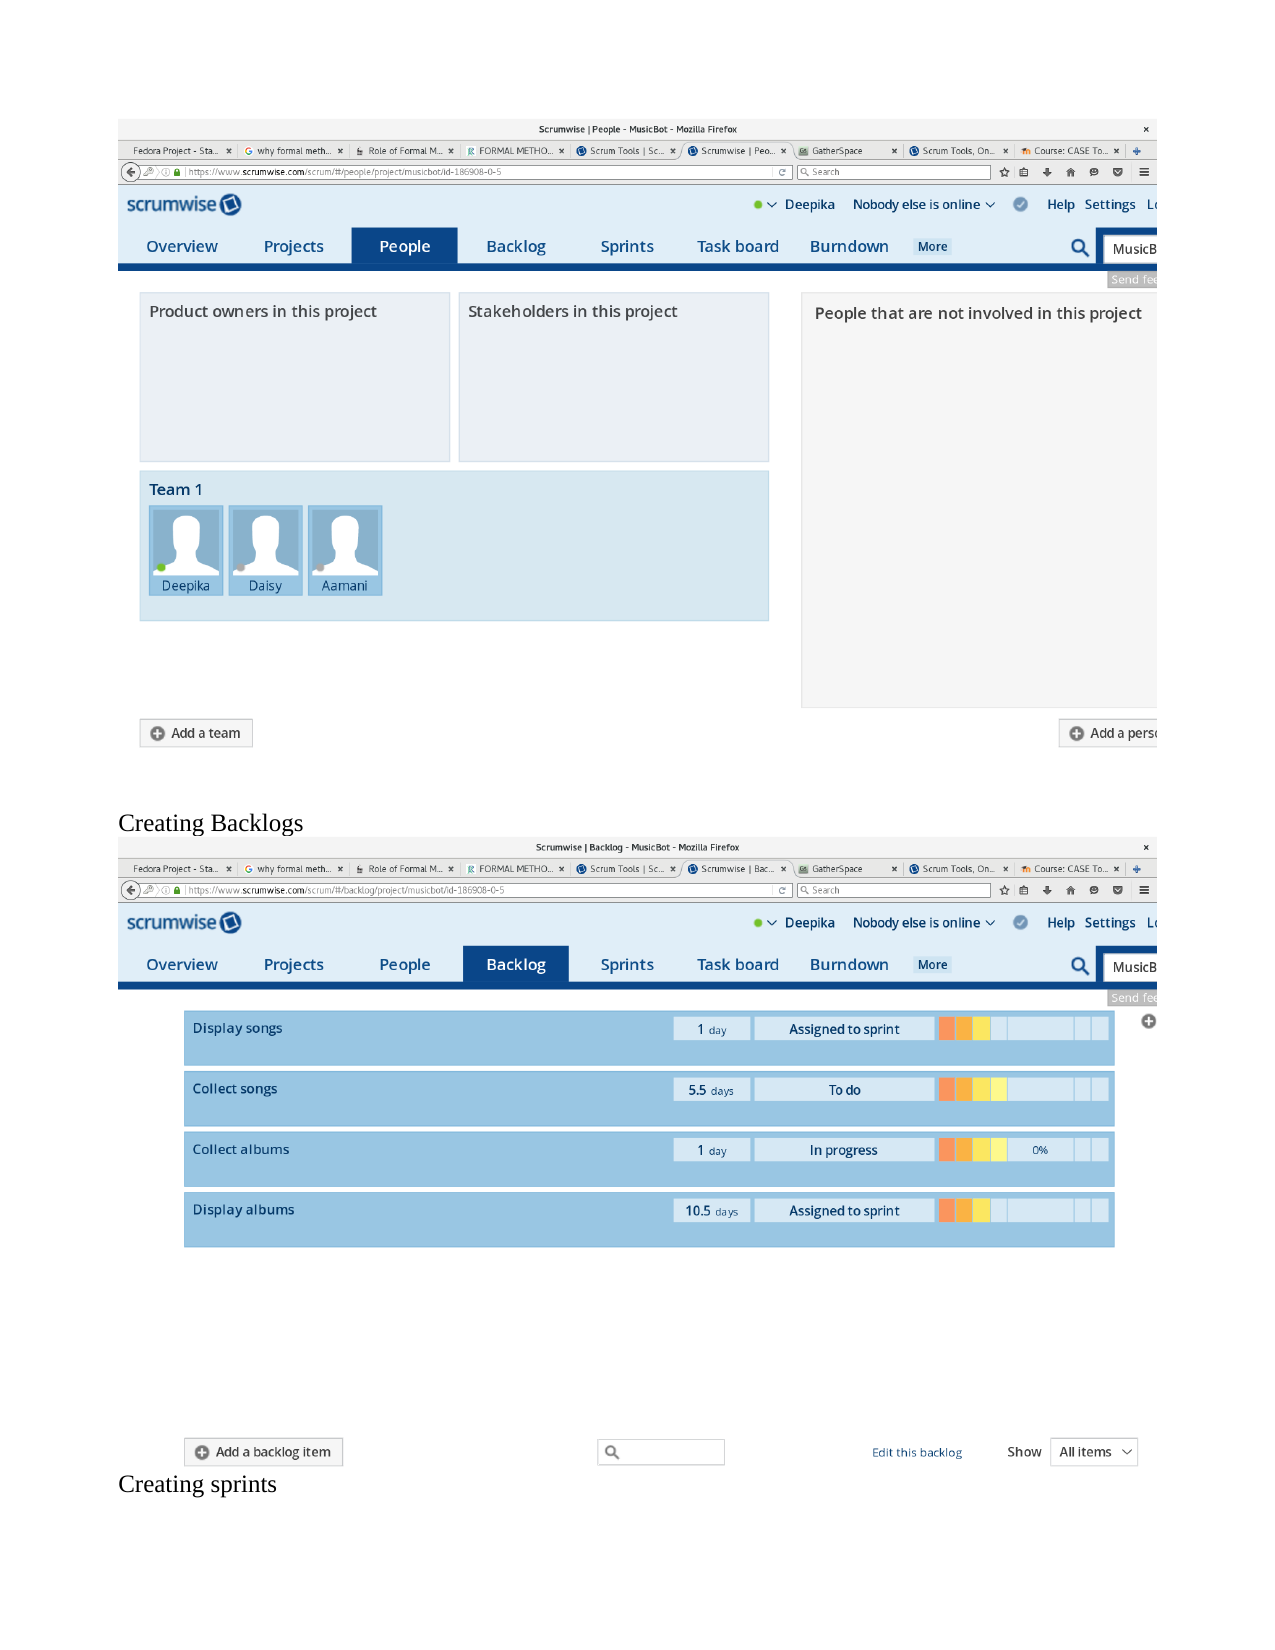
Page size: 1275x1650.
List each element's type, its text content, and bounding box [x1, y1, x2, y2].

picture [118, 118, 1157, 751]
text Creating Backlogs [118, 808, 1157, 836]
picture [118, 836, 1157, 1470]
text Creating sprints [118, 1470, 1157, 1498]
